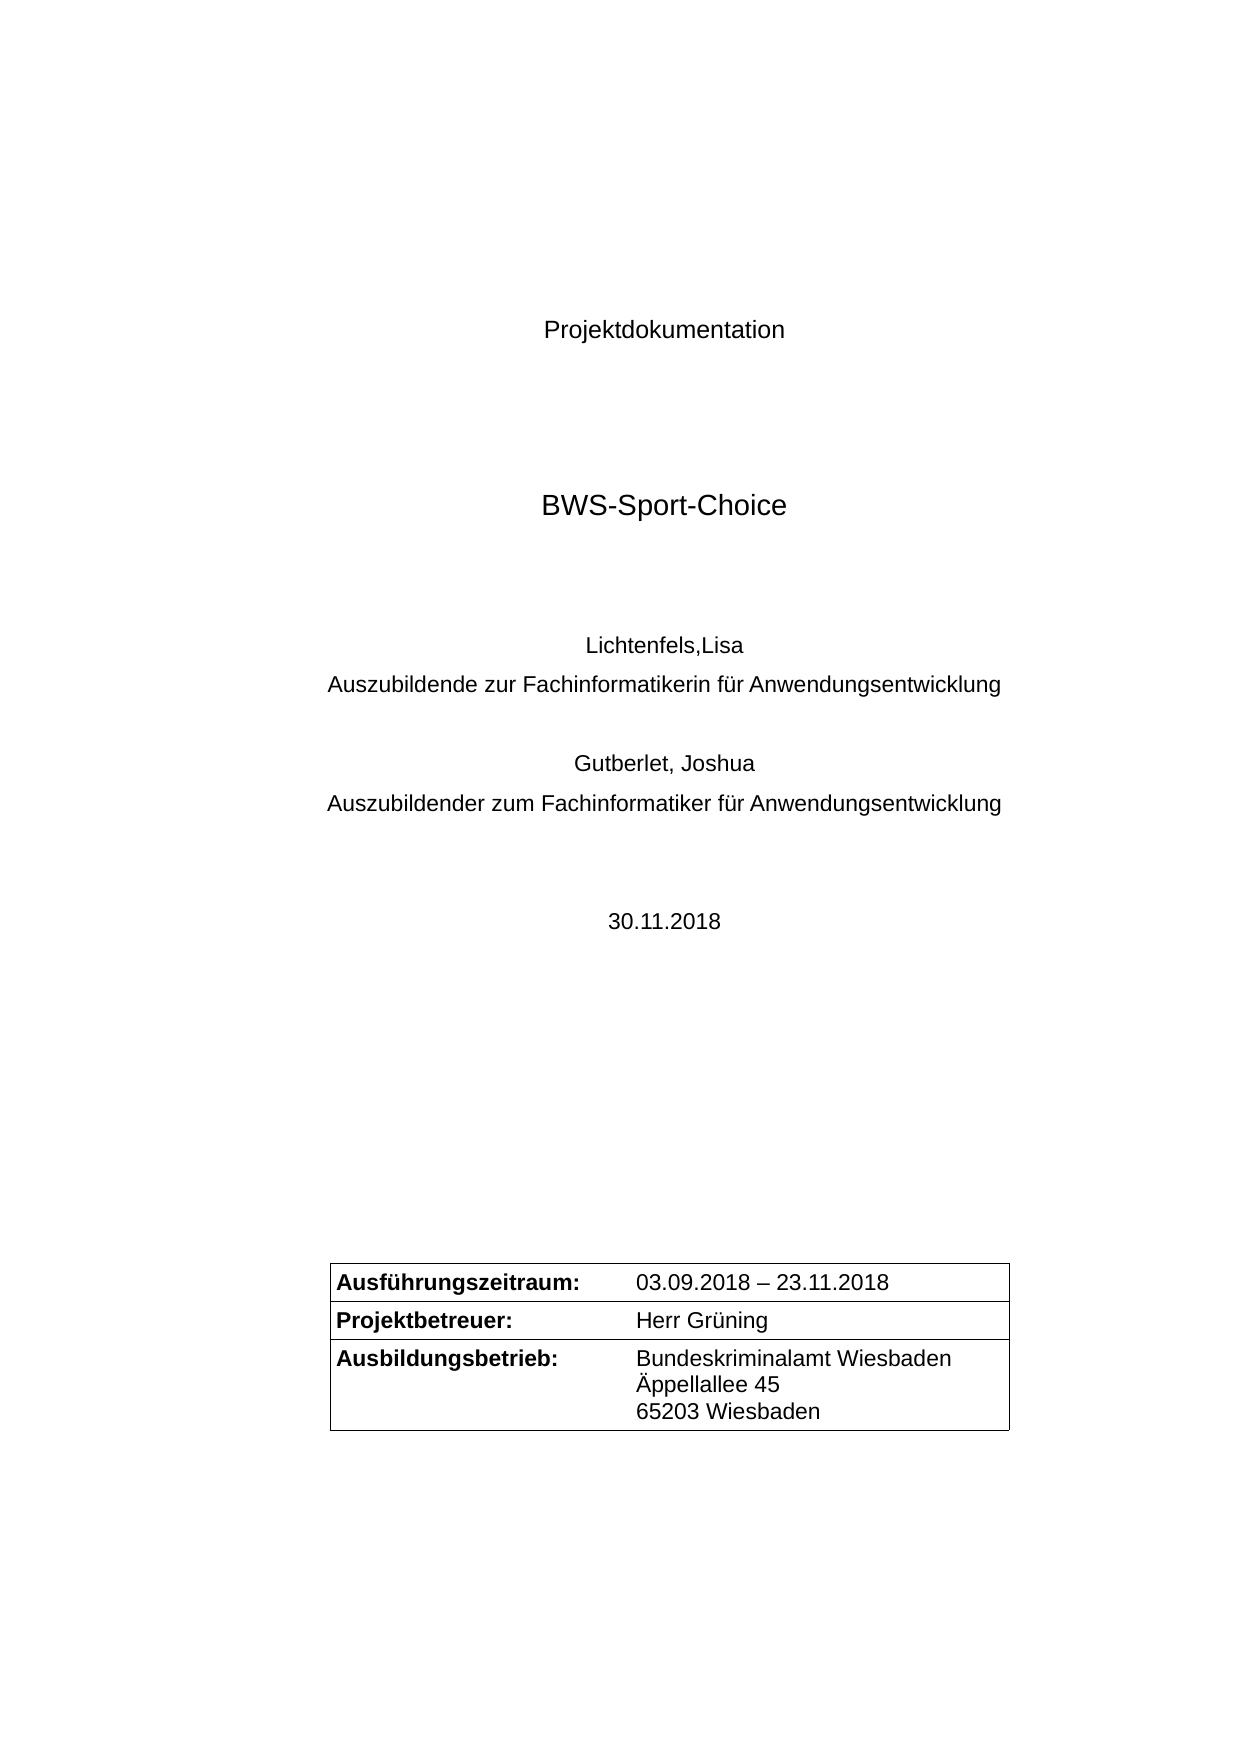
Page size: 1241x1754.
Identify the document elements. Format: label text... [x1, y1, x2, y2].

text Auszubildende zur Fachinformatikerin für Anwendungsentwicklung [148, 671, 1181, 697]
text Gutberlet, Joshua [148, 750, 1181, 776]
table_cell Ausbildungsbetrieb: Bundeskriminalamt Wiesbaden Äppellallee 45 65203 Wiesbaden [331, 1340, 1009, 1430]
text BWS-Sport-Choice [148, 488, 1181, 521]
table_header Ausführungszeitraum: 03.09.2018 – 23.11.2018 [331, 1264, 1009, 1301]
text Auszubildender zum Fachinformatiker für Anwendungsentwicklung [148, 789, 1181, 816]
text Projektdokumentation [148, 315, 1181, 344]
text 30.11.2018 [148, 908, 1181, 934]
text Lichtenfels,Lisa [148, 632, 1181, 658]
table_cell Projektbetreuer: Herr Grüning [331, 1302, 1009, 1339]
